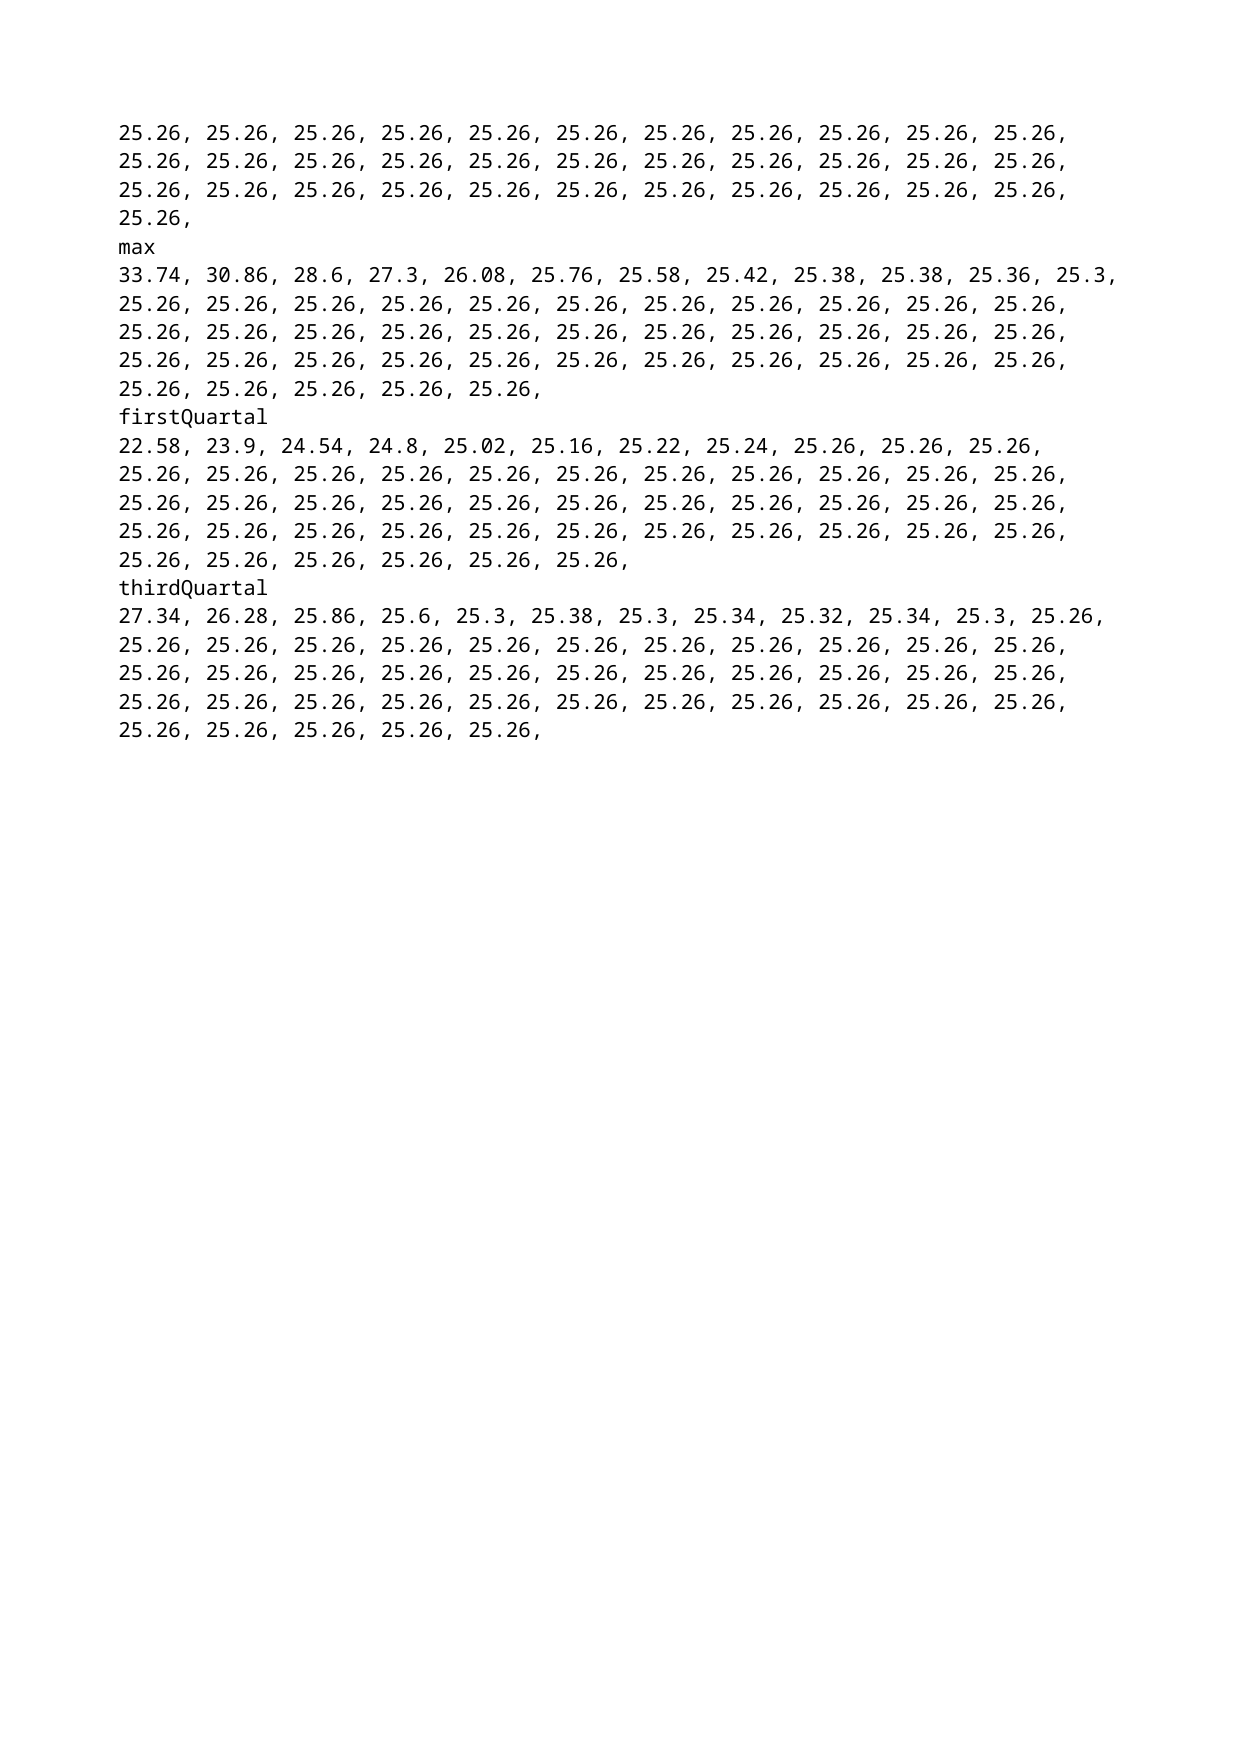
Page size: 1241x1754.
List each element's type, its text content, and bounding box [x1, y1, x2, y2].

text max [118, 232, 1122, 260]
text 25.26, 25.26, 25.26, 25.26, 25.26, 25.26, 25.26, 25.26, 25.26, 25.26, 25.26, 25.26, 25.26, 25.26, 25.26, 25.26, 25.26, 25.26, 25.26, 25.26, 25.26, 25.26, 25.26, 25.26, 25.26, 25.26, 25.26, 25.26, 25.26, 25.26, 25.26, 25.26, 25.26, 25.26, [118, 118, 1122, 232]
text thirdQuartal [118, 573, 1122, 602]
text firstQuartal [118, 402, 1122, 431]
text 33.74, 30.86, 28.6, 27.3, 26.08, 25.76, 25.58, 25.42, 25.38, 25.38, 25.36, 25.3, 25.26, 25.26, 25.26, 25.26, 25.26, 25.26, 25.26, 25.26, 25.26, 25.26, 25.26, 25.26, 25.26, 25.26, 25.26, 25.26, 25.26, 25.26, 25.26, 25.26, 25.26, 25.26, 25.26, 25.26, 25.26, 25.26, 25.26, 25.26, 25.26, 25.26, 25.26, 25.26, 25.26, 25.26, 25.26, 25.26, 25.26, 25.26, [118, 260, 1122, 402]
text 22.58, 23.9, 24.54, 24.8, 25.02, 25.16, 25.22, 25.24, 25.26, 25.26, 25.26, 25.26, 25.26, 25.26, 25.26, 25.26, 25.26, 25.26, 25.26, 25.26, 25.26, 25.26, 25.26, 25.26, 25.26, 25.26, 25.26, 25.26, 25.26, 25.26, 25.26, 25.26, 25.26, 25.26, 25.26, 25.26, 25.26, 25.26, 25.26, 25.26, 25.26, 25.26, 25.26, 25.26, 25.26, 25.26, 25.26, 25.26, 25.26, 25.26, [118, 431, 1122, 573]
text 27.34, 26.28, 25.86, 25.6, 25.3, 25.38, 25.3, 25.34, 25.32, 25.34, 25.3, 25.26, 25.26, 25.26, 25.26, 25.26, 25.26, 25.26, 25.26, 25.26, 25.26, 25.26, 25.26, 25.26, 25.26, 25.26, 25.26, 25.26, 25.26, 25.26, 25.26, 25.26, 25.26, 25.26, 25.26, 25.26, 25.26, 25.26, 25.26, 25.26, 25.26, 25.26, 25.26, 25.26, 25.26, 25.26, 25.26, 25.26, 25.26, 25.26, [118, 602, 1122, 744]
